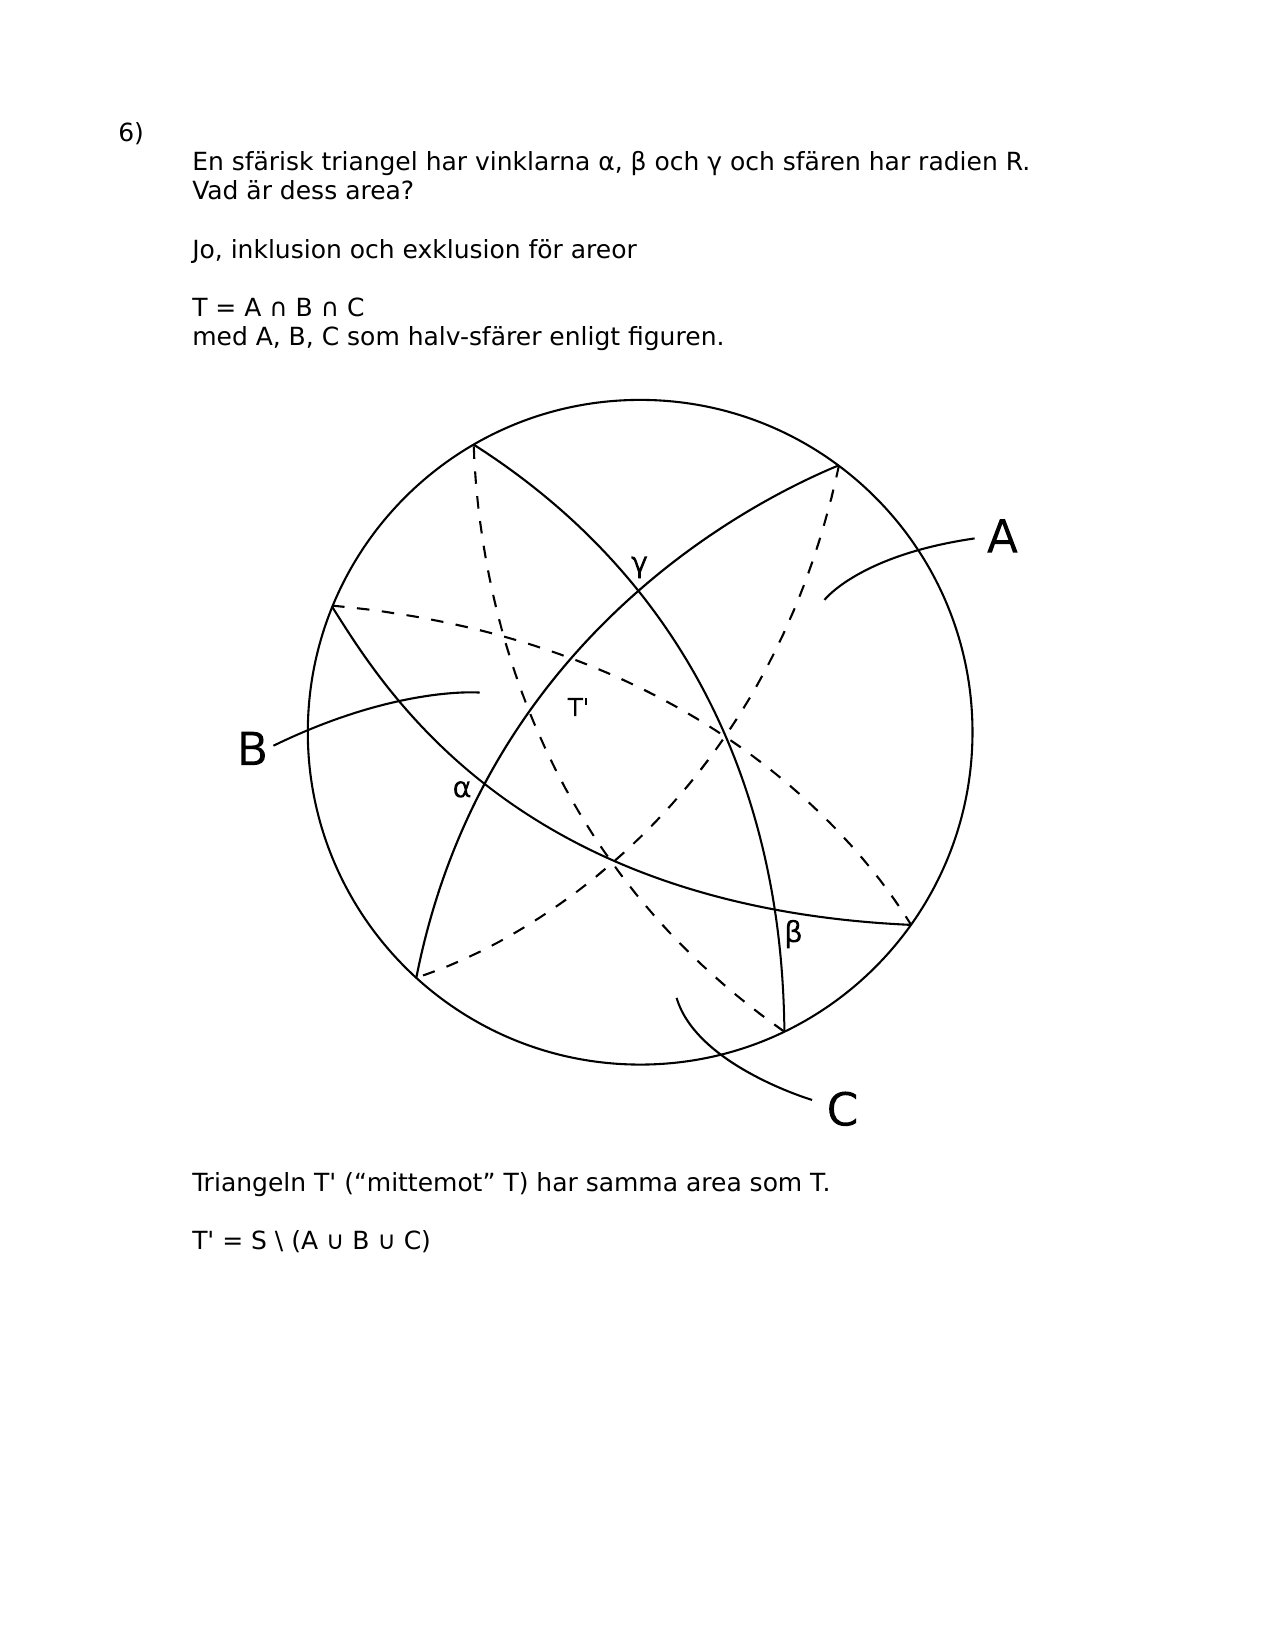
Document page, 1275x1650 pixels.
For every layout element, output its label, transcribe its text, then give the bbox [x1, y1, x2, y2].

text Jo, inklusion och exklusion för areor [118, 235, 1157, 264]
text Triangeln T' (“mittemot” T) har samma area som T. [118, 1168, 1157, 1197]
text T = A ∩ B ∩ C [118, 293, 1157, 322]
text En sfärisk triangel har vinklarna α, β och γ och sfären har radien R. [118, 147, 1157, 176]
text Vad är dess area? [118, 176, 1157, 206]
text 6) [118, 118, 1157, 147]
text med A, B, C som halv-sfärer enligt figuren. [118, 322, 1157, 351]
text T' = S \ (A ∪ B ∪ C) [118, 1226, 1157, 1256]
